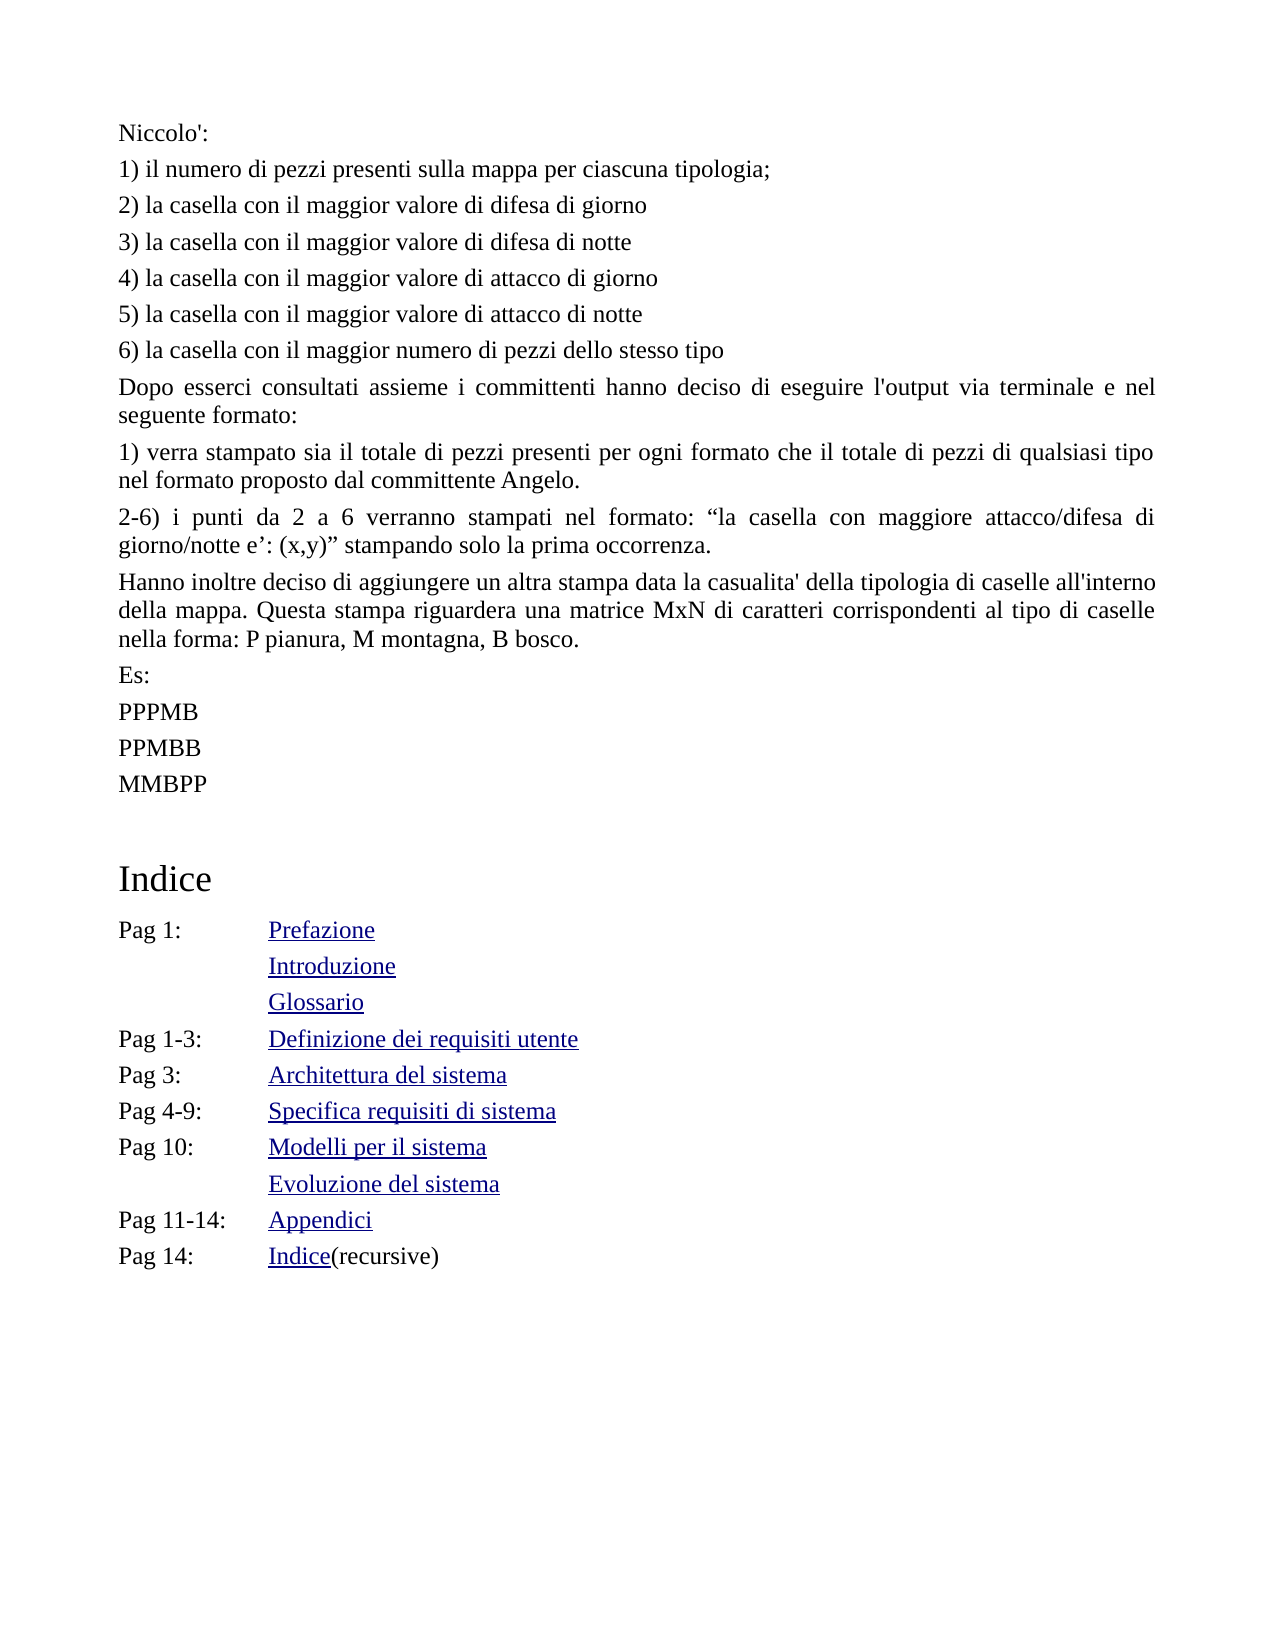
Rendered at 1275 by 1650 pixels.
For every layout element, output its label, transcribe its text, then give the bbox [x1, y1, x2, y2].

text PPMBB [118, 733, 1157, 762]
text 3) la casella con il maggior valore di difesa di notte [118, 227, 1157, 256]
text MMBPP [118, 769, 1157, 798]
text Indice [118, 857, 1157, 900]
text Dopo esserci consultati assieme i committenti hanno deciso di eseguire l'output via terminale e nel seguente formato: [118, 372, 1157, 429]
text 5) la casella con il maggior valore di attacco di notte [118, 299, 1157, 328]
text Hanno inoltre deciso di aggiungere un altra stampa data la casualita' della tipologia di caselle all'interno della mappa. Questa stampa riguardera una matrice MxN di caratteri corrispondenti al tipo di caselle nella forma: P pianura, M montagna, B bosco. [118, 567, 1157, 653]
text 1) il numero di pezzi presenti sulla mappa per ciascuna tipologia; [118, 154, 1157, 183]
text 1) verra stampato sia il totale di pezzi presenti per ogni formato che il totale di pezzi di qualsiasi tipo nel formato proposto dal committente Angelo. [118, 437, 1157, 494]
text Pag 11-14: Appendici [118, 1205, 1157, 1234]
text Pag 1-3: Definizione dei requisiti utente [118, 1024, 1157, 1052]
text Glossario [118, 987, 1157, 1016]
text Introduzione [118, 951, 1157, 980]
text PPPMB [118, 697, 1157, 726]
text 2-6) i punti da 2 a 6 verranno stampati nel formato: “la casella con maggiore attacco/difesa di giorno/notte e’: (x,y)” stampando solo la prima occorrenza. [118, 502, 1157, 559]
text Pag 14: Indice(recursive) [118, 1241, 1157, 1270]
text Pag 3: Architettura del sistema [118, 1060, 1157, 1089]
text 2) la casella con il maggior valore di difesa di giorno [118, 191, 1157, 219]
text Es: [118, 661, 1157, 689]
text 4) la casella con il maggior valore di attacco di giorno [118, 263, 1157, 292]
text Niccolo': [118, 118, 1157, 147]
text Pag 1: Prefazione [118, 915, 1157, 944]
text Evoluzione del sistema [118, 1169, 1157, 1197]
text Pag 10: Modelli per il sistema [118, 1132, 1157, 1161]
text Pag 4-9: Specifica requisiti di sistema [118, 1096, 1157, 1125]
text 6) la casella con il maggior numero di pezzi dello stesso tipo [118, 336, 1157, 364]
